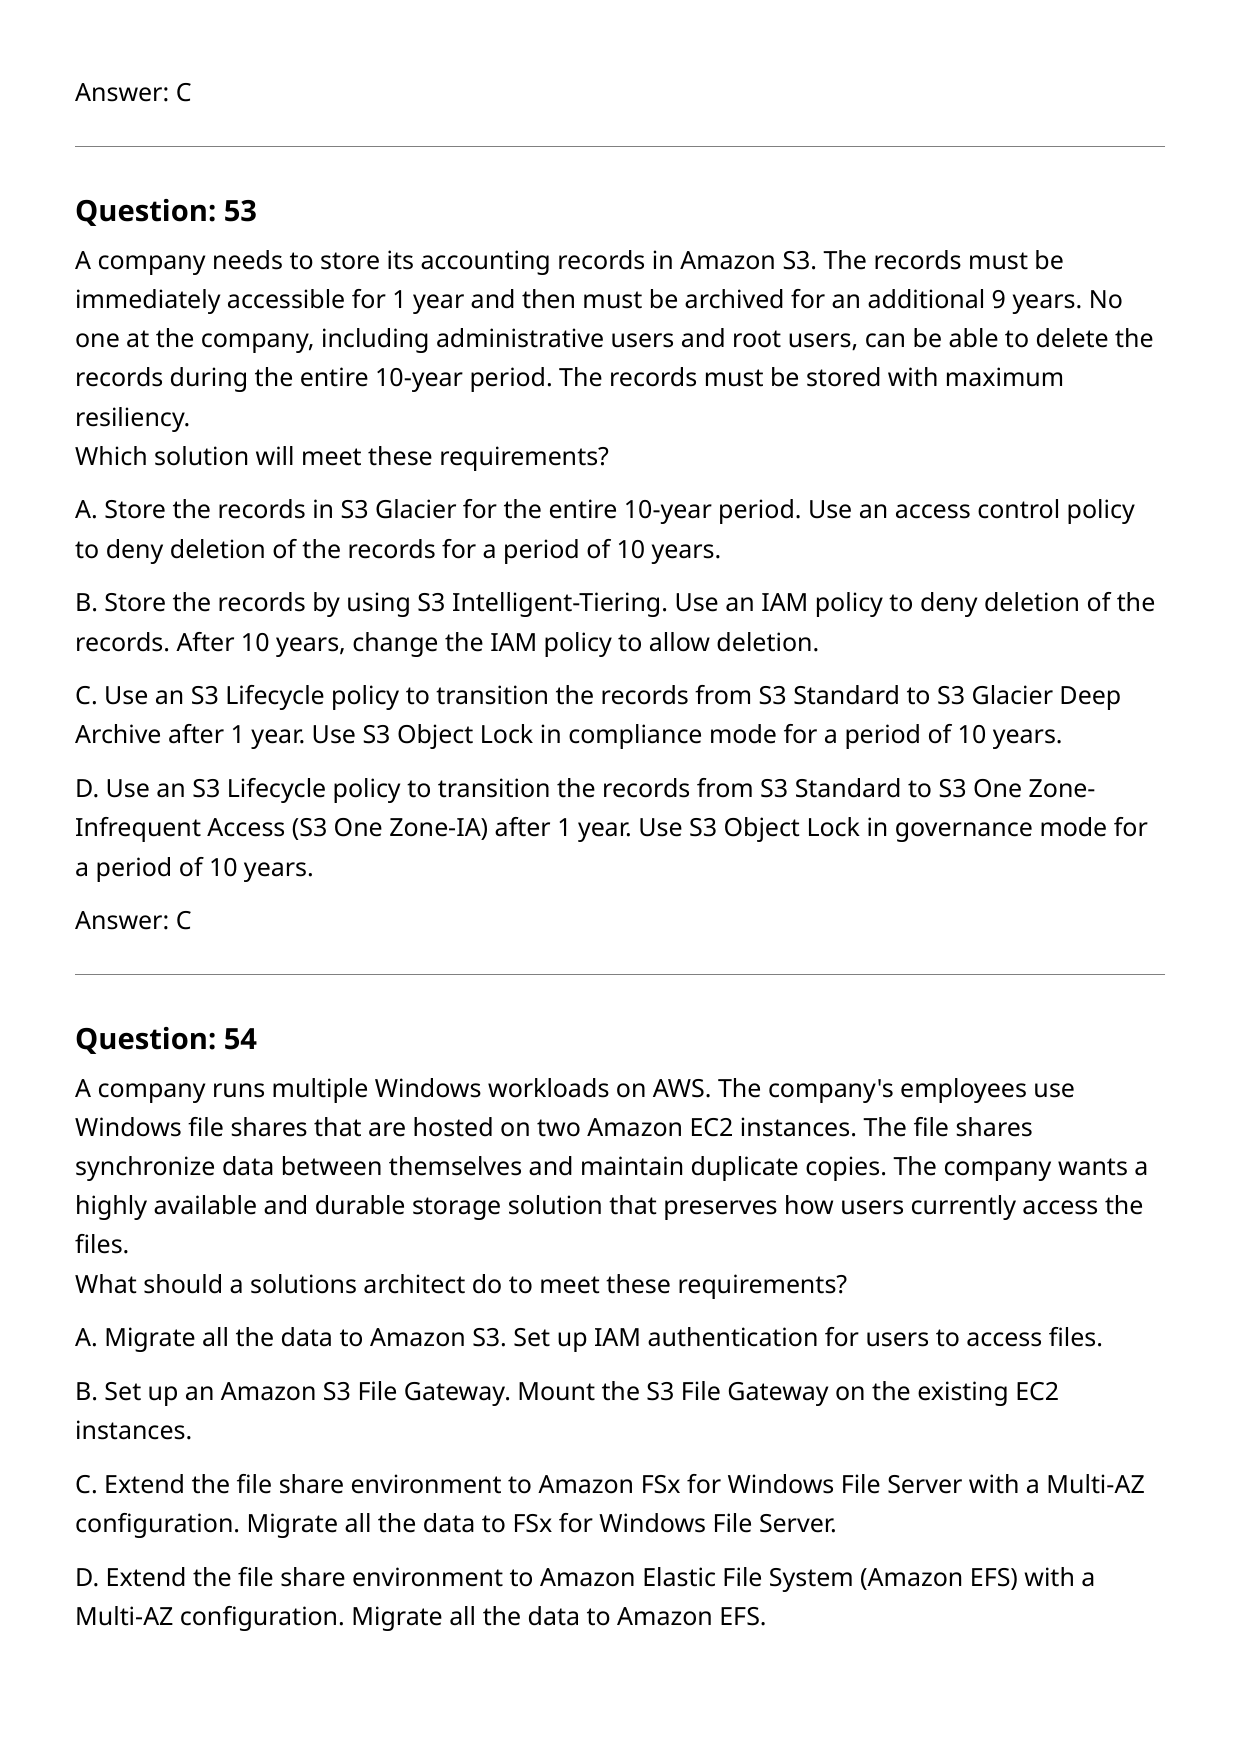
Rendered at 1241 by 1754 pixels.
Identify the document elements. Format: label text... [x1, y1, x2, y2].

text C. Use an S3 Lifecycle policy to transition the records from S3 Standard to S3 Glacier Deep Archive after 1 year. Use S3 Object Lock in compliance mode for a period of 10 years. [75, 678, 1165, 751]
text A company needs to store its accounting records in Amazon S3. The records must be immediately accessible for 1 year and then must be archived for an additional 9 years. No one at the company, including administrative users and root users, can be able to delete the records during the entire 10-year period. The records must be stored with maximum resiliency. Which solution will meet these requirements? [75, 242, 1165, 472]
subtitle Question: 53 [75, 190, 1165, 230]
text C. Extend the file share environment to Amazon FSx for Windows File Server with a Multi-AZ configuration. Migrate all the data to FSx for Windows File Server. [75, 1467, 1165, 1540]
text B. Store the records by using S3 Intelligent-Tiering. Use an IAM policy to deny deletion of the records. After 10 years, change the IAM policy to allow deletion. [75, 585, 1165, 658]
text Answer: C [75, 75, 1165, 109]
subtitle Question: 54 [75, 1018, 1165, 1058]
text A company runs multiple Windows workloads on AWS. The company's employees use Windows file shares that are hosted on two Amazon EC2 instances. The file shares synchronize data between themselves and maintain duplicate copies. The company wants a highly available and durable storage solution that preserves how users currently access the files. What should a solutions architect do to meet these requirements? [75, 1070, 1165, 1300]
text A. Store the records in S3 Glacier for the entire 10-year period. Use an access control policy to deny deletion of the records for a period of 10 years. [75, 492, 1165, 565]
text D. Use an S3 Lifecycle policy to transition the records from S3 Standard to S3 One Zone-Infrequent Access (S3 One Zone-IA) after 1 year. Use S3 Object Lock in governance mode for a period of 10 years. [75, 771, 1165, 883]
text B. Set up an Amazon S3 File Gateway. Mount the S3 File Gateway on the existing EC2 instances. [75, 1374, 1165, 1447]
text Answer: C [75, 903, 1165, 937]
text A. Migrate all the data to Amazon S3. Set up IAM authentication for users to access files. [75, 1320, 1165, 1354]
text D. Extend the file share environment to Amazon Elastic File System (Amazon EFS) with a Multi-AZ configuration. Migrate all the data to Amazon EFS. [75, 1559, 1165, 1633]
